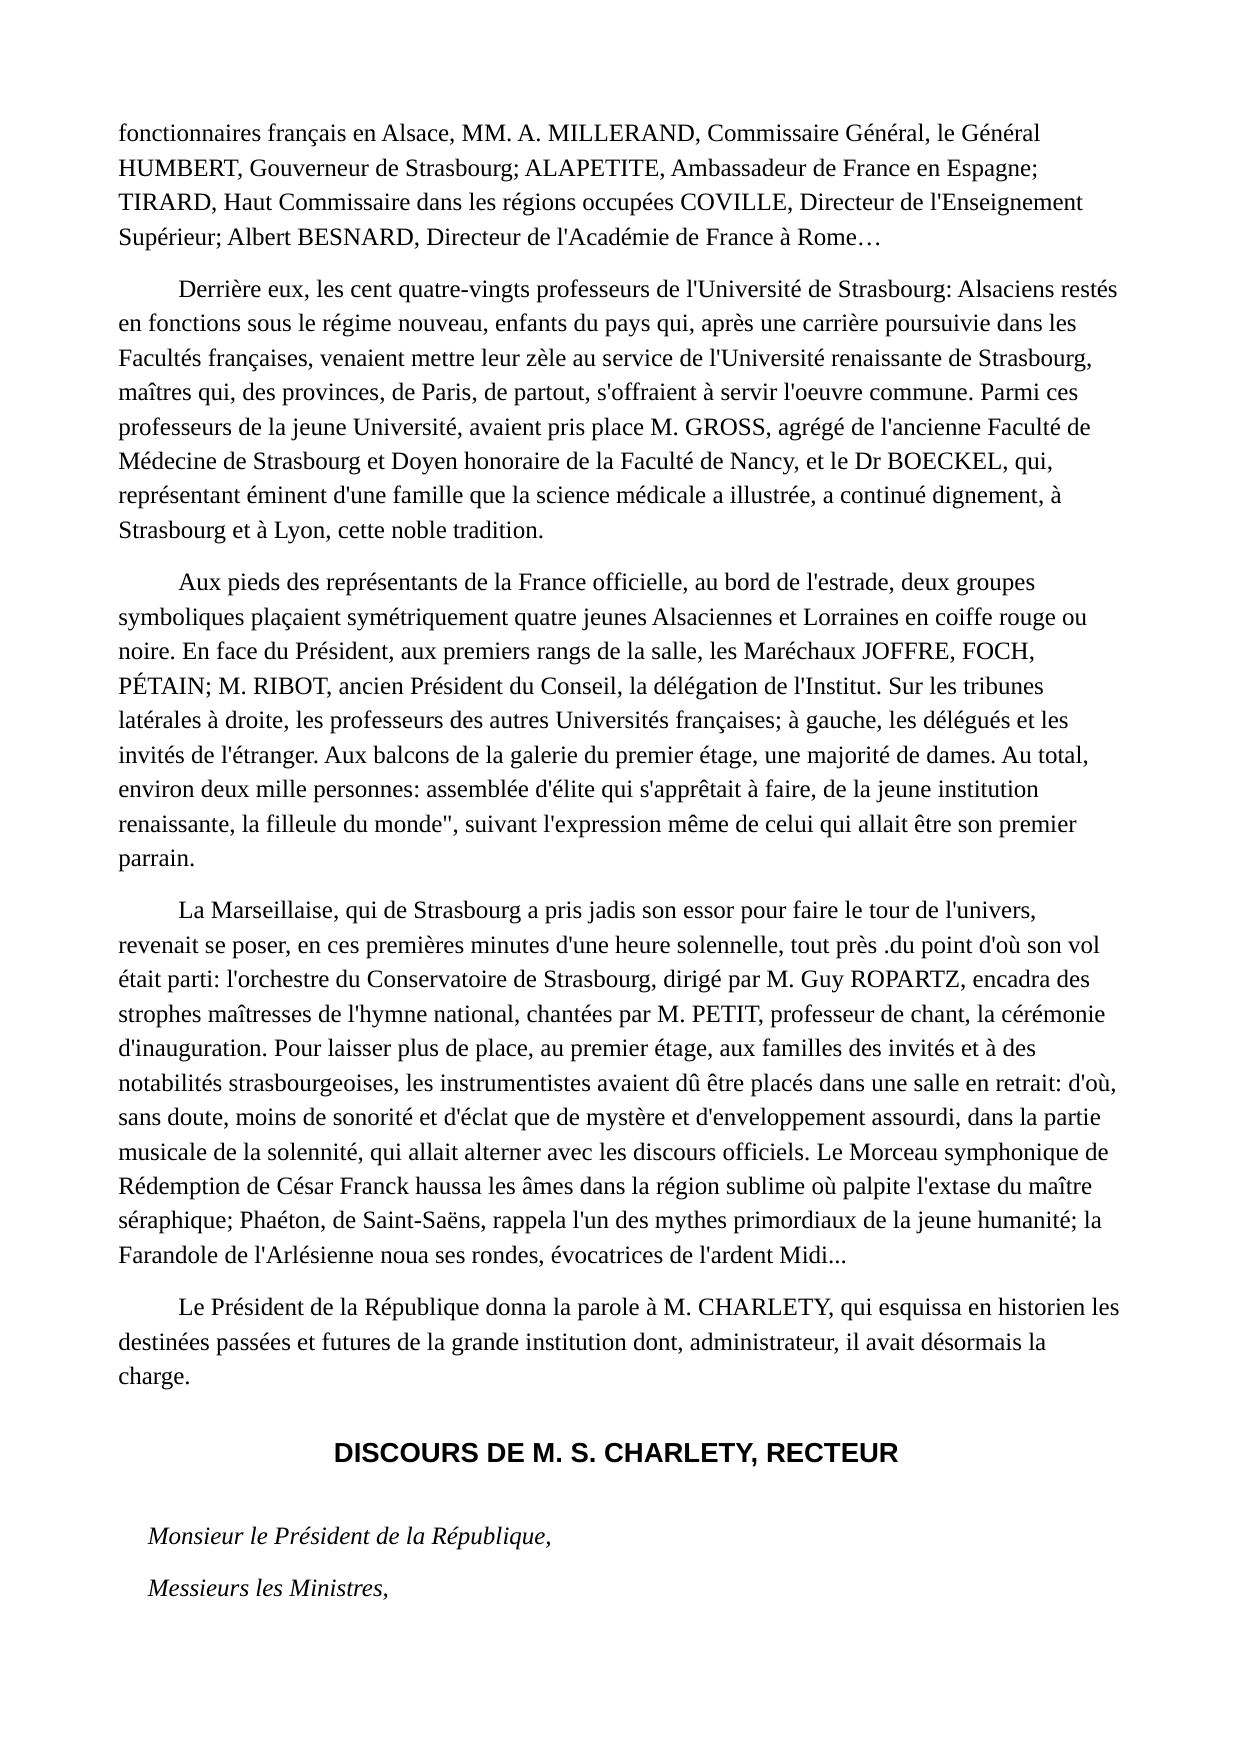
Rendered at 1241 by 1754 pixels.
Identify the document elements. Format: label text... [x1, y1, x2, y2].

text La Marseillaise, qui de Strasbourg a pris jadis son essor pour faire le tour de l'univers, revenait se poser, en ces premières minutes d'une heure solennelle, tout près .du point d'où son vol était parti: l'orchestre du Conservatoire de Strasbourg, dirigé par M. Guy ROPARTZ, encadra des strophes maîtresses de l'hymne national, chantées par M. PETIT, professeur de chant, la cérémonie d'inauguration. Pour laisser plus de place, au premier étage, aux familles des invités et à des notabilités strasbourgeoises, les instrumentistes avaient dû être placés dans une salle en retrait: d'où, sans doute, moins de sonorité et d'éclat que de mystère et d'enveloppement assourdi, dans la partie musicale de la solennité, qui allait alterner avec les discours officiels. Le Morceau symphonique de Rédemption de César Franck haussa les âmes dans la région sublime où palpite l'extase du maître séraphique; Phaéton, de Saint-Saëns, rappela l'un des mythes primordiaux de la jeune humanité; la Farandole de l'Arlésienne noua ses rondes, évocatrices de l'ardent Midi... [118, 895, 1122, 1269]
text Aux pieds des représentants de la France officielle, au bord de l'estrade, deux groupes symboliques plaçaient symétriquement quatre jeunes Alsaciennes et Lorraines en coiffe rouge ou noire. En face du Président, aux premiers rangs de la salle, les Maréchaux JOFFRE, FOCH, PÉTAIN; M. RIBOT, ancien Président du Conseil, la délégation de l'Institut. Sur les tribunes latérales à droite, les professeurs des autres Universités françaises; à gauche, les délégués et les invités de l'étranger. Aux balcons de la galerie du premier étage, une majorité de dames. Au total, environ deux mille personnes: assemblée d'élite qui s'apprêtait à faire, de la jeune institution renaissante, la filleule du monde", suivant l'expression même de celui qui allait être son premier parrain. [118, 567, 1122, 872]
text Monsieur le Président de la République, [118, 1521, 1122, 1550]
text fonctionnaires français en Alsace, MM. A. MILLERAND, Commissaire Général, le Général HUMBERT, Gouverneur de Strasbourg; ALAPETITE, Ambassadeur de France en Espagne; TIRARD, Haut Commissaire dans les régions occupées COVILLE, Directeur de l'Enseignement Supérieur; Albert BESNARD, Directeur de l'Académie de France à Rome… [118, 118, 1122, 250]
text Le Président de la République donna la parole à M. CHARLETY, qui esquissa en historien les destinées passées et futures de la grande institution dont, administrateur, il avait désormais la charge. [118, 1292, 1122, 1390]
text Derrière eux, les cent quatre-vingts professeurs de l'Université de Strasbourg: Alsaciens restés en fonctions sous le régime nouveau, enfants du pays qui, après une carrière poursuivie dans les Facultés françaises, venaient mettre leur zèle au service de l'Université renaissante de Strasbourg, maîtres qui, des provinces, de Paris, de partout, s'offraient à servir l'oeuvre commune. Parmi ces professeurs de la jeune Université, avaient pris place M. GROSS, agrégé de l'ancienne Faculté de Médecine de Strasbourg et Doyen honoraire de la Faculté de Nancy, et le Dr BOECKEL, qui, représentant éminent d'une famille que la science médicale a illustrée, a continué dignement, à Strasbourg et à Lyon, cette noble tradition. [118, 274, 1122, 544]
text Messieurs les Ministres, [118, 1573, 1122, 1602]
subtitle DISCOURS DE M. S. CHARLETY, RECTEUR [118, 1437, 1122, 1469]
